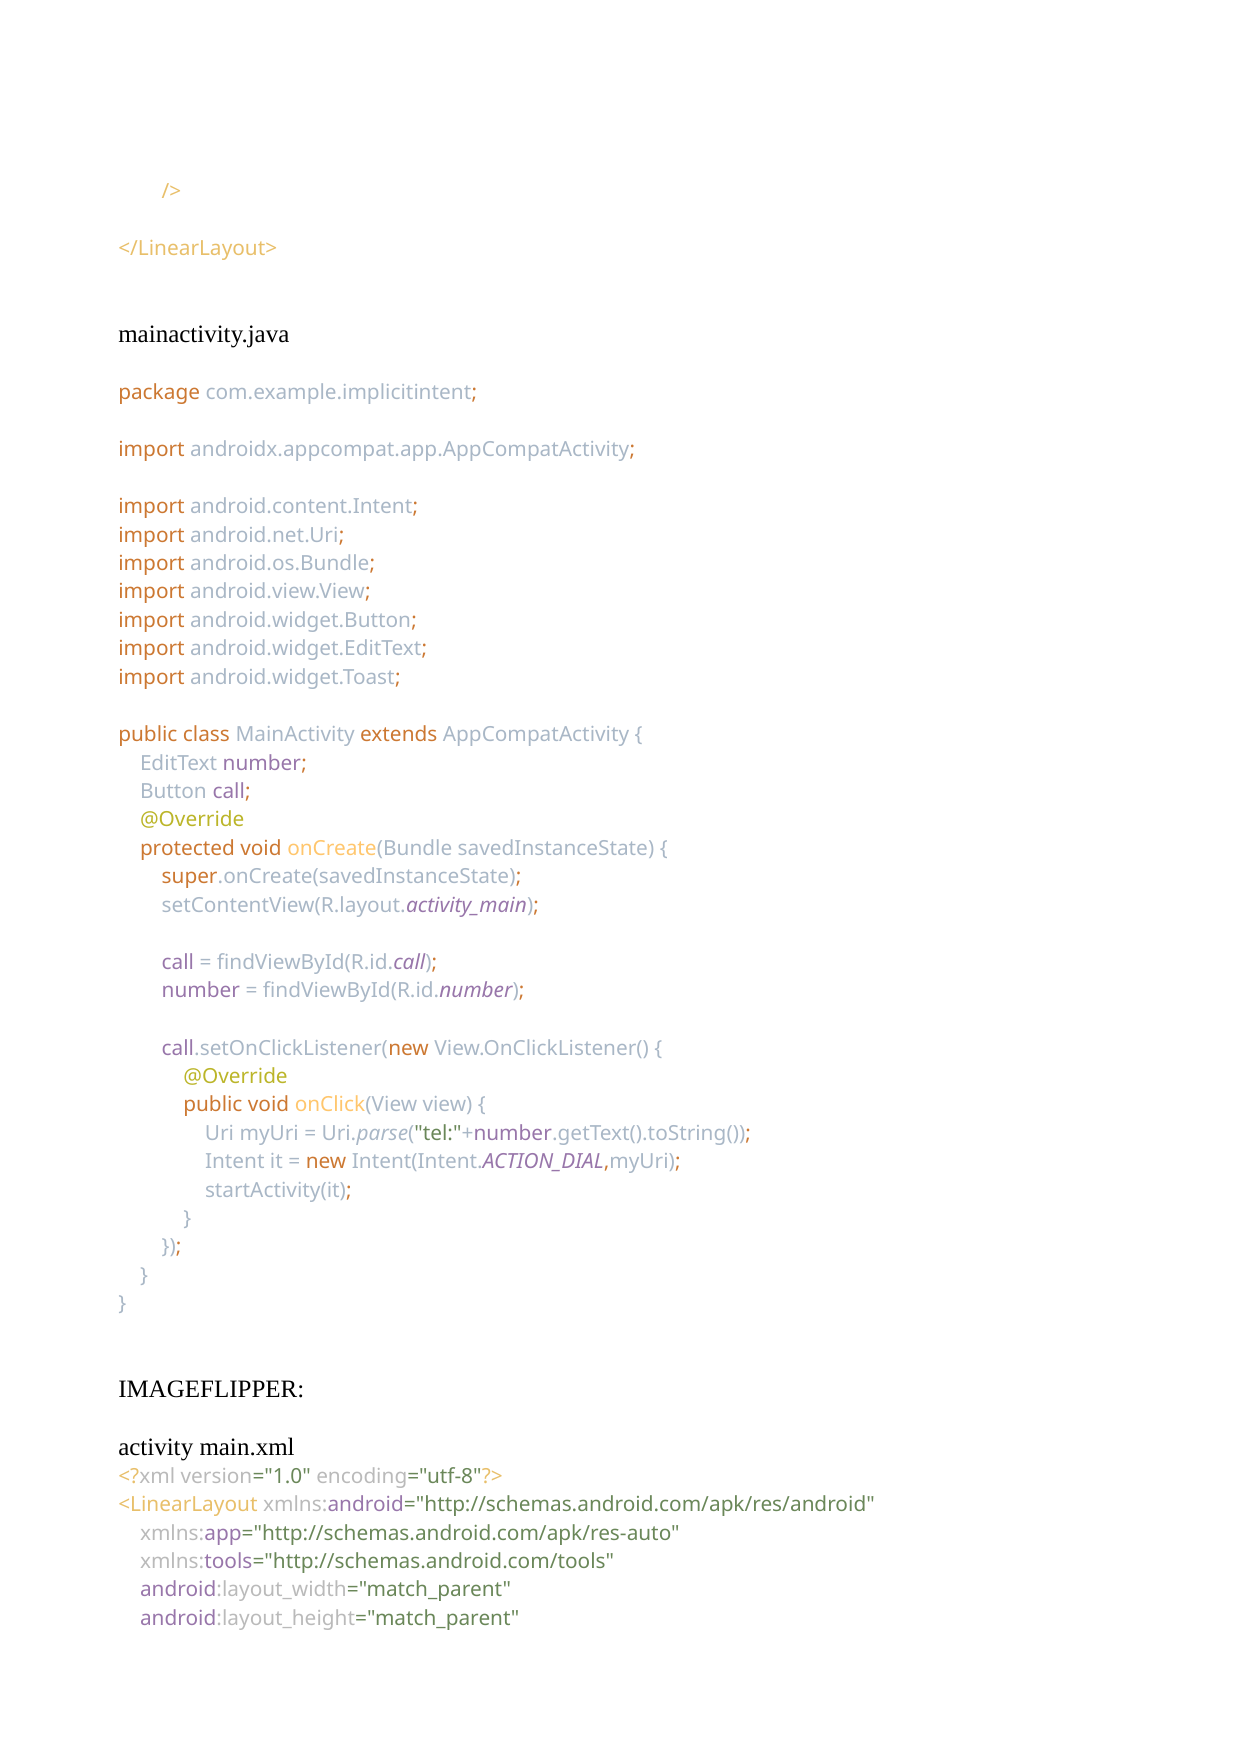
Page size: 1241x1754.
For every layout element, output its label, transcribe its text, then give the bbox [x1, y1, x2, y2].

text package com.example.implicitintent; import androidx.appcompat.app.AppCompatActivity; import android.content.Intent; import android.net.Uri; import android.os.Bundle; import android.view.View; import android.widget.Button; import android.widget.EditText; import android.widget.Toast; public class MainActivity extends AppCompatActivity { EditText number; Button call; @Override protected void onCreate(Bundle savedInstanceState) { super.onCreate(savedInstanceState); setContentView(R.layout.activity_main); call = findViewById(R.id.call); number = findViewById(R.id.number); call.setOnClickListener(new View.OnClickListener() { @Override public void onClick(View view) { Uri myUri = Uri.parse("tel:"+number.getText().toString()); Intent it = new Intent(Intent.ACTION_DIAL,myUri); startActivity(it); } }); } } [118, 377, 1122, 1317]
text activity main.xml [118, 1432, 1122, 1461]
text mainactivity.java [118, 319, 1122, 348]
text <?xml version="1.0" encoding="utf-8"?> <LinearLayout xmlns:android="http://schemas.android.com/apk/res/android" xmlns:app="http://schemas.android.com/apk/res-auto" xmlns:tools="http://schemas.android.com/tools" android:layout_width="match_parent" android:layout_height="match_parent" [118, 1461, 1122, 1631]
text /> </LinearLayout> [118, 176, 1122, 262]
text IMAGEFLIPPER: [118, 1374, 1122, 1403]
